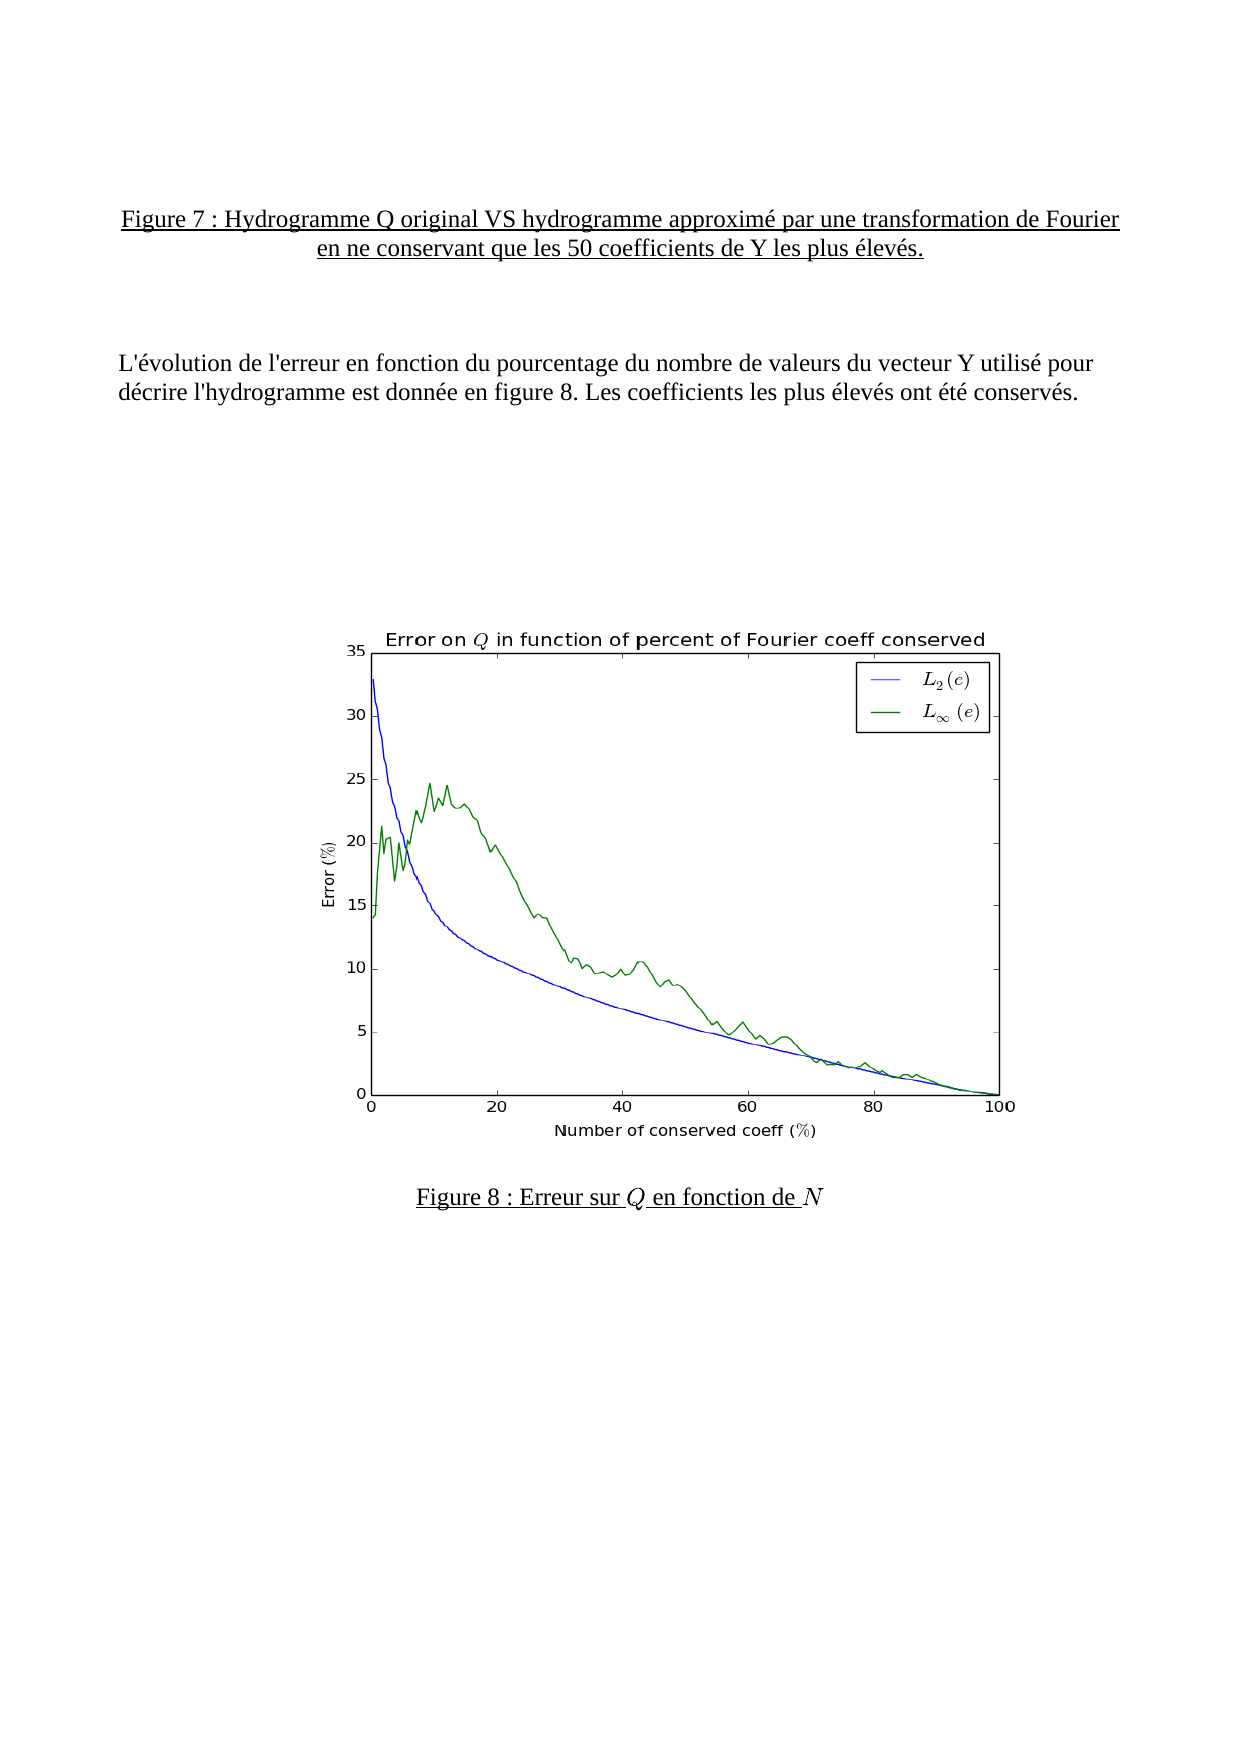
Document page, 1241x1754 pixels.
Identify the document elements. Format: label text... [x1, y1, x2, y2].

text L'évolution de l'erreur en fonction du pourcentage du nombre de valeurs du vecteur Y utilisé pour décrire l'hydrogramme est donnée en figure 8. Les coefficients les plus élevés ont été conservés. [118, 348, 1122, 406]
text Figure 8 : Erreur sur en fonction de [118, 1182, 1122, 1211]
text Figure 7 : Hydrogramme Q original VS hydrogramme approximé par une transformation de Fourier en ne conservant que les 50 coefficients de Y les plus élevés. [118, 204, 1122, 262]
picture [270, 597, 1081, 1150]
